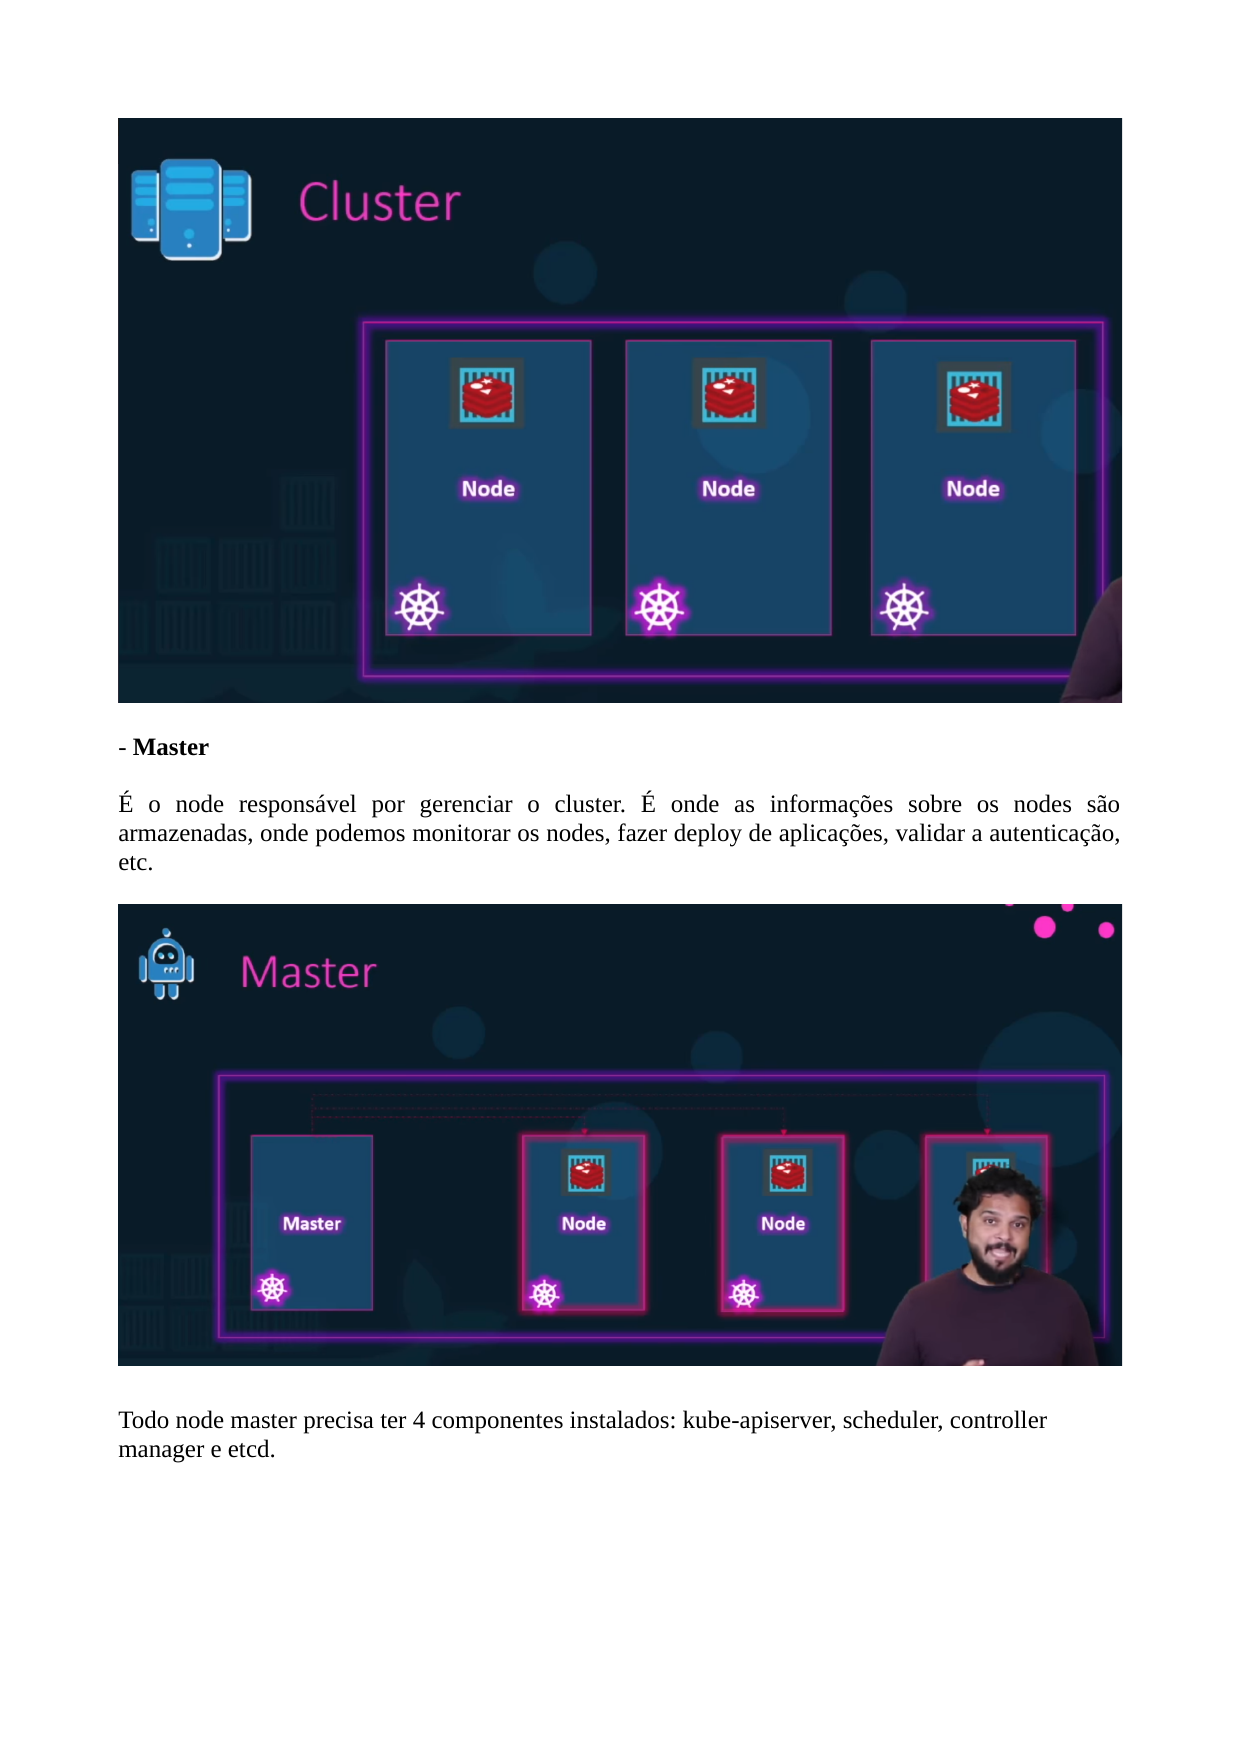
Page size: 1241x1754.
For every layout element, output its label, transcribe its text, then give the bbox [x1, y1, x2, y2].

text É o node responsável por gerenciar o cluster. É onde as informações sobre os nodes são armazenadas, onde podemos monitorar os nodes, fazer deploy de aplicações, validar a autenticação, etc. [118, 789, 1122, 876]
text - Master [118, 732, 1122, 761]
picture [118, 118, 1123, 703]
picture [118, 904, 1123, 1366]
text Todo node master precisa ter 4 componentes instalados: kube-apiserver, scheduler, controller manager e etcd. [118, 1405, 1122, 1463]
